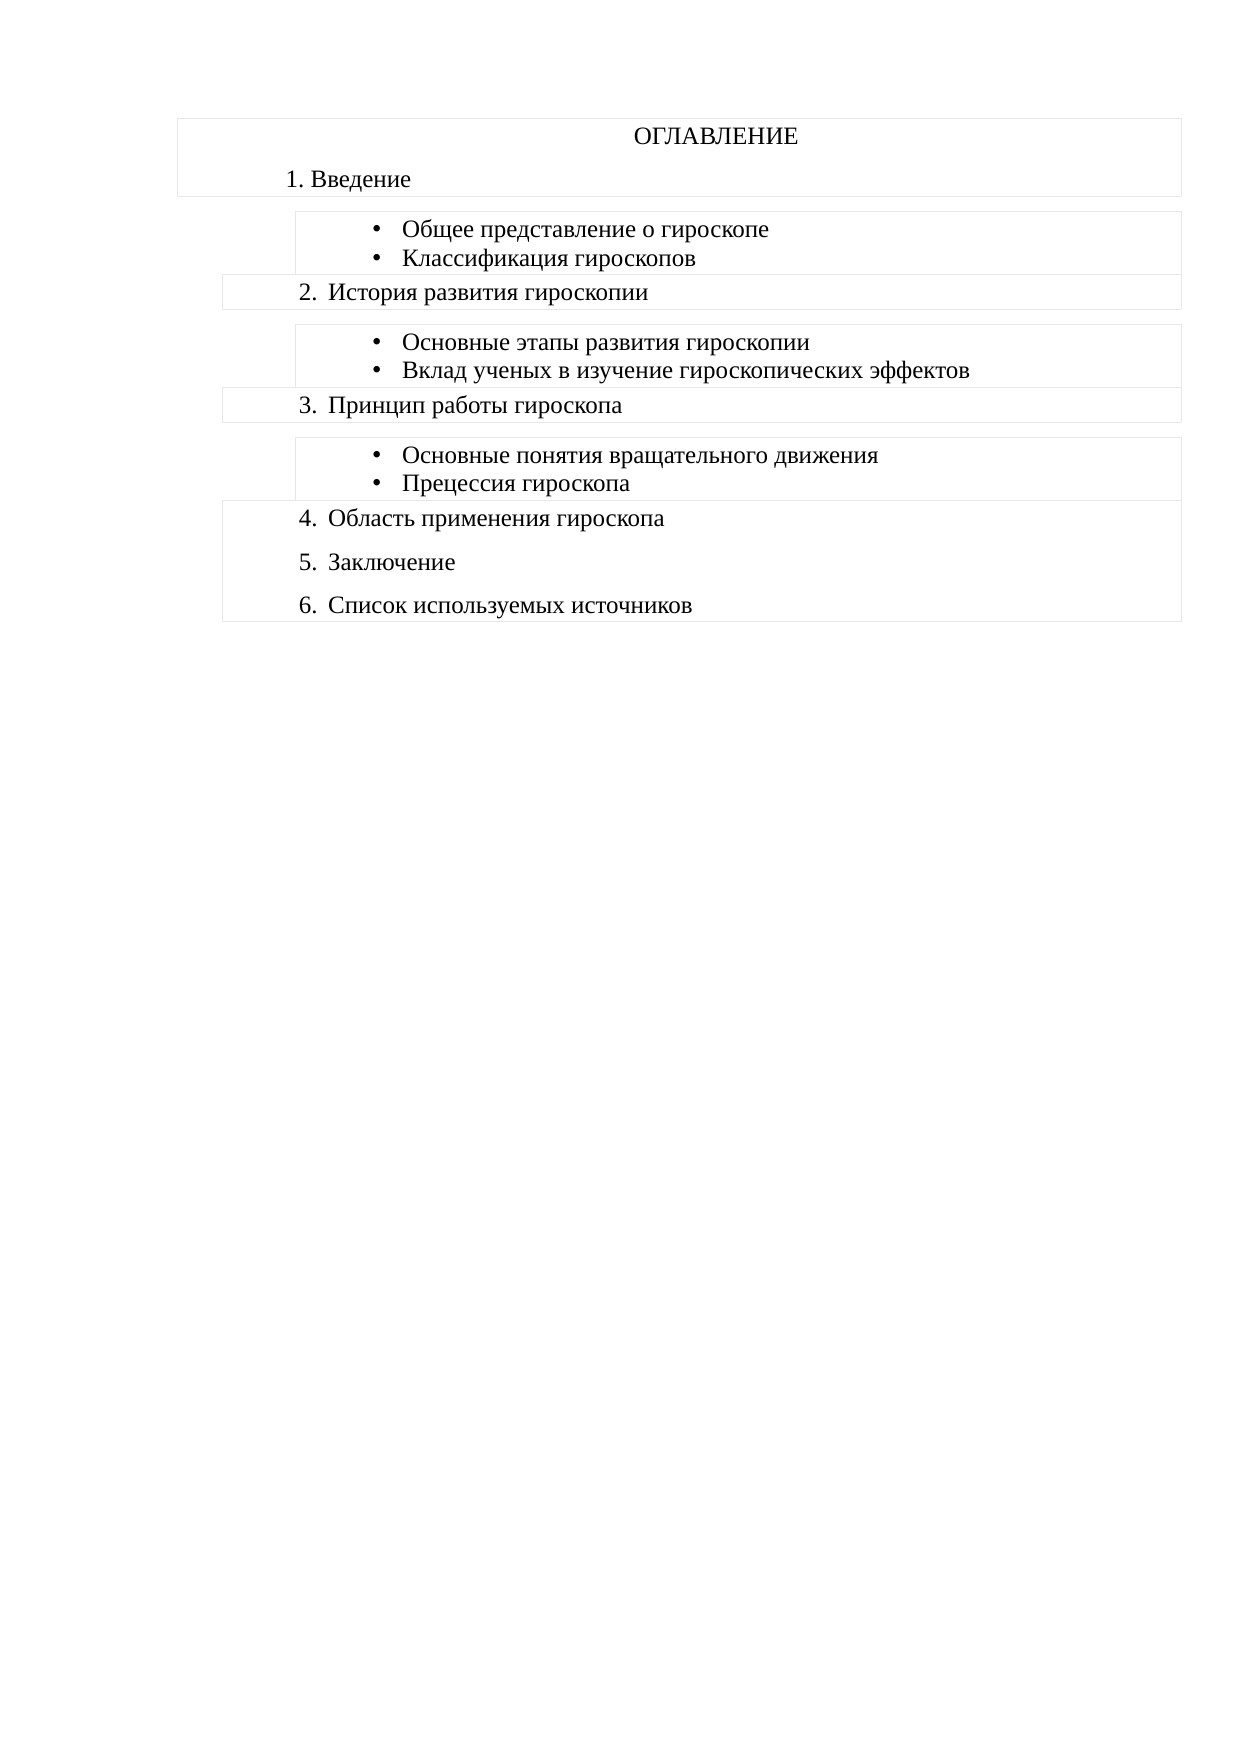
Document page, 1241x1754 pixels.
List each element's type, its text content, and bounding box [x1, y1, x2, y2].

list Область применения гироскопа [223, 501, 1181, 532]
list Принцип работы гироскопа [223, 388, 1181, 422]
list Общее представление о гироскопе [296, 212, 1181, 239]
list Вклад ученых в изучение гироскопических эффектов [296, 352, 1181, 387]
list Заключение [223, 543, 1181, 575]
list Прецессия гироскопа [296, 465, 1181, 500]
list Список используемых источников [223, 587, 1181, 621]
list История развития гироскопии [223, 275, 1181, 309]
list Классификация гироскопов [296, 239, 1181, 274]
list Основные этапы развития гироскопии [296, 325, 1181, 352]
text 1. Введение [178, 161, 1181, 196]
list Основные понятия вращательного движения [296, 438, 1181, 465]
text ОГЛАВЛЕНИЕ [178, 119, 1181, 150]
